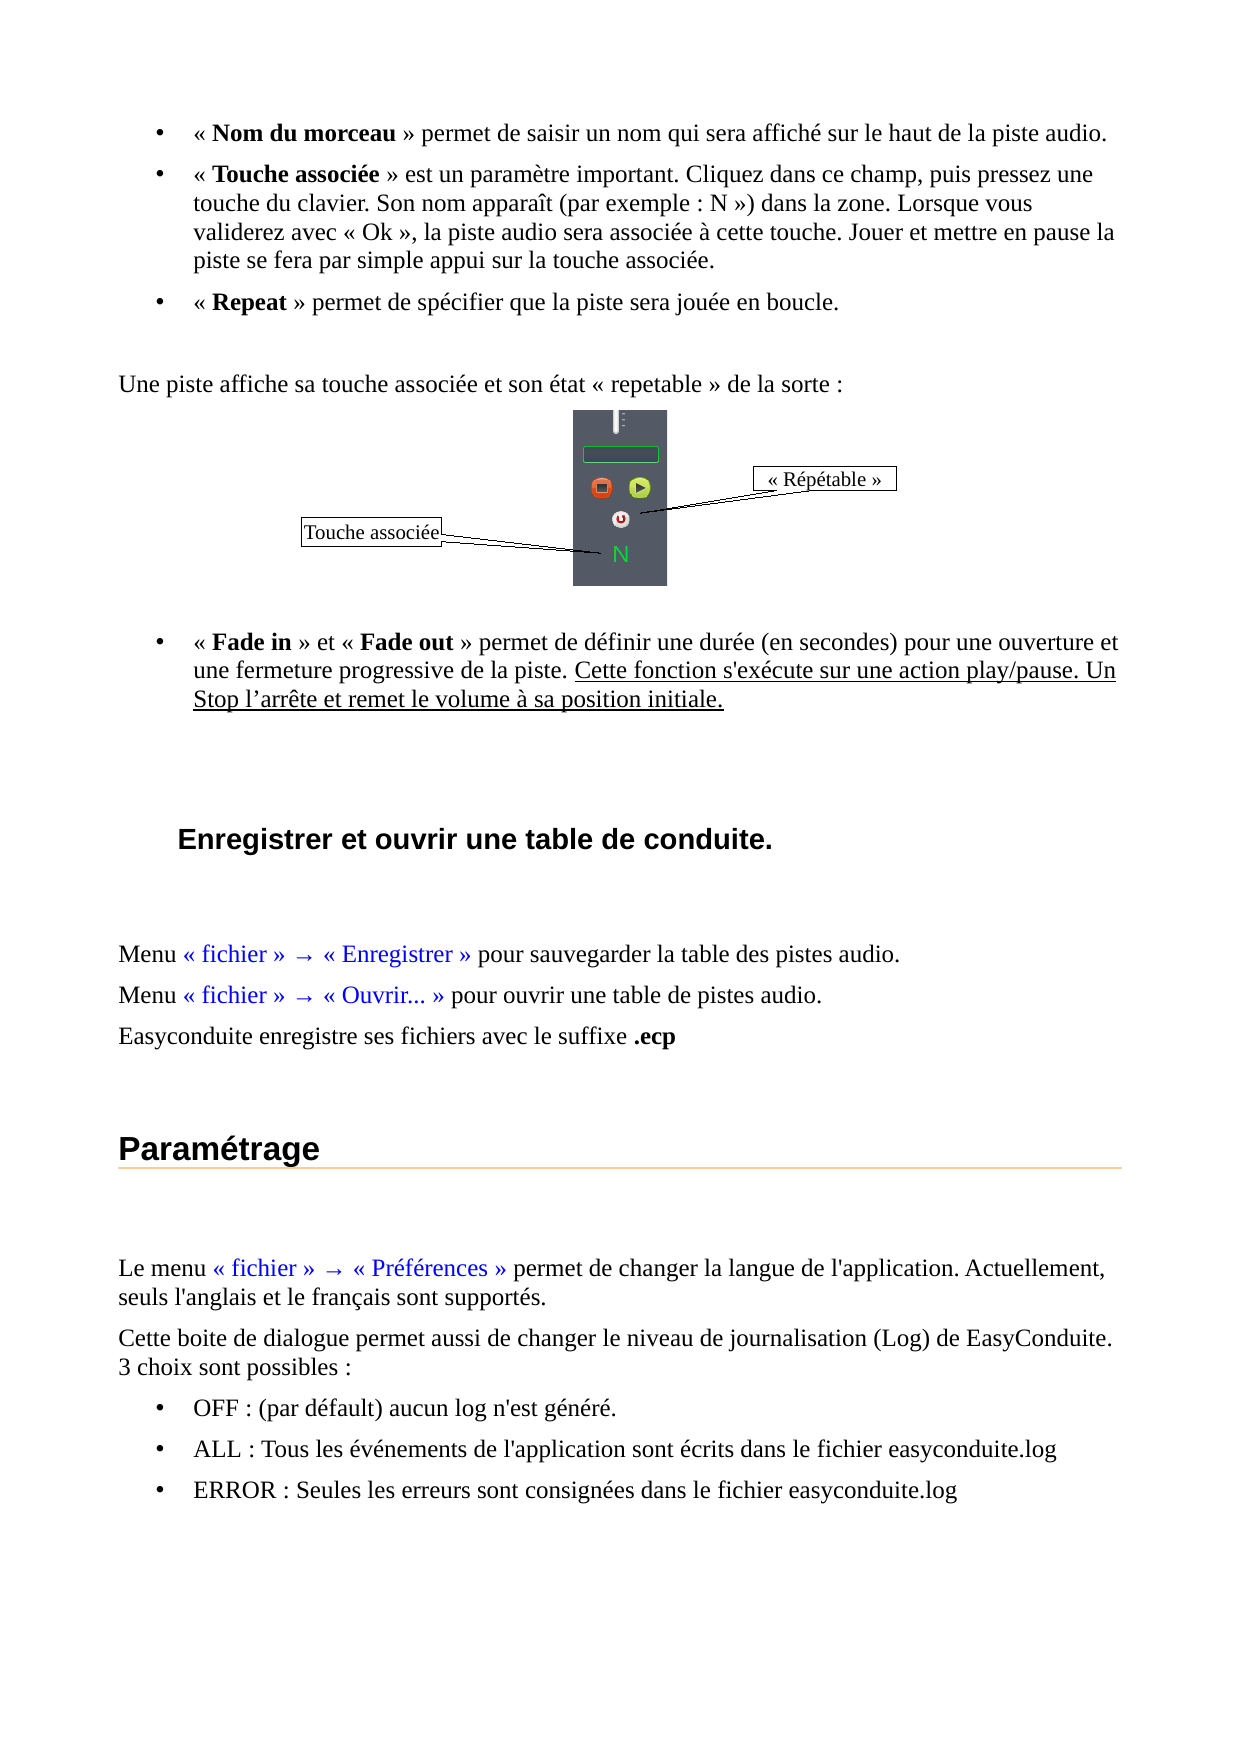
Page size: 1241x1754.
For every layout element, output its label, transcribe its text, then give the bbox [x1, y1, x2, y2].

text Une piste affiche sa touche associée et son état « repetable » de la sorte : [118, 369, 1122, 398]
text Menu « fichier » → « Ouvrir... » pour ouvrir une table de pistes audio. [118, 980, 1122, 1009]
list « Nom du morceau » permet de saisir un nom qui sera affiché sur le haut de la piste audio. [156, 118, 1122, 147]
list « Touche associée » est un paramètre important. Cliquez dans ce champ, puis pressez une touche du clavier. Son nom apparaît (par exemple : N ») dans la zone. Lorsque vous validerez avec « Ok », la piste audio sera associée à cette touche. Jouer et mettre en pause la piste se fera par simple appui sur la touche associée. [156, 159, 1122, 274]
list ALL : Tous les événements de l'application sont écrits dans le fichier easyconduite.log [156, 1434, 1122, 1463]
list OFF : (par défault) aucun log n'est généré. [156, 1393, 1122, 1422]
text Easyconduite enregistre ses fichiers avec le suffixe .ecp [118, 1021, 1122, 1050]
list ERROR : Seules les erreurs sont consignées dans le fichier easyconduite.log [156, 1475, 1122, 1504]
list « Repeat » permet de spécifier que la piste sera jouée en boucle. [156, 287, 1122, 316]
text Menu « fichier » → « Enregistrer » pour sauvegarder la table des pistes audio. [118, 939, 1122, 967]
text Paramétrage [118, 1129, 1122, 1167]
text Cette boite de dialogue permet aussi de changer le niveau de journalisation (Log) de EasyConduite. 3 choix sont possibles : [118, 1323, 1122, 1380]
text Enregistrer et ouvrir une table de conduite. [177, 822, 1122, 855]
text Le menu « fichier » → « Préférences » permet de changer la langue de l'application. Actuellement, seuls l'anglais et le français sont supportés. [118, 1253, 1122, 1310]
list « Fade in » et « Fade out » permet de définir une durée (en secondes) pour une ouverture et une fermeture progressive de la piste. Cette fonction s'exécute sur une action play/pause. Un Stop l’arrête et remet le volume à sa position initiale. [156, 627, 1122, 713]
picture [573, 410, 668, 586]
